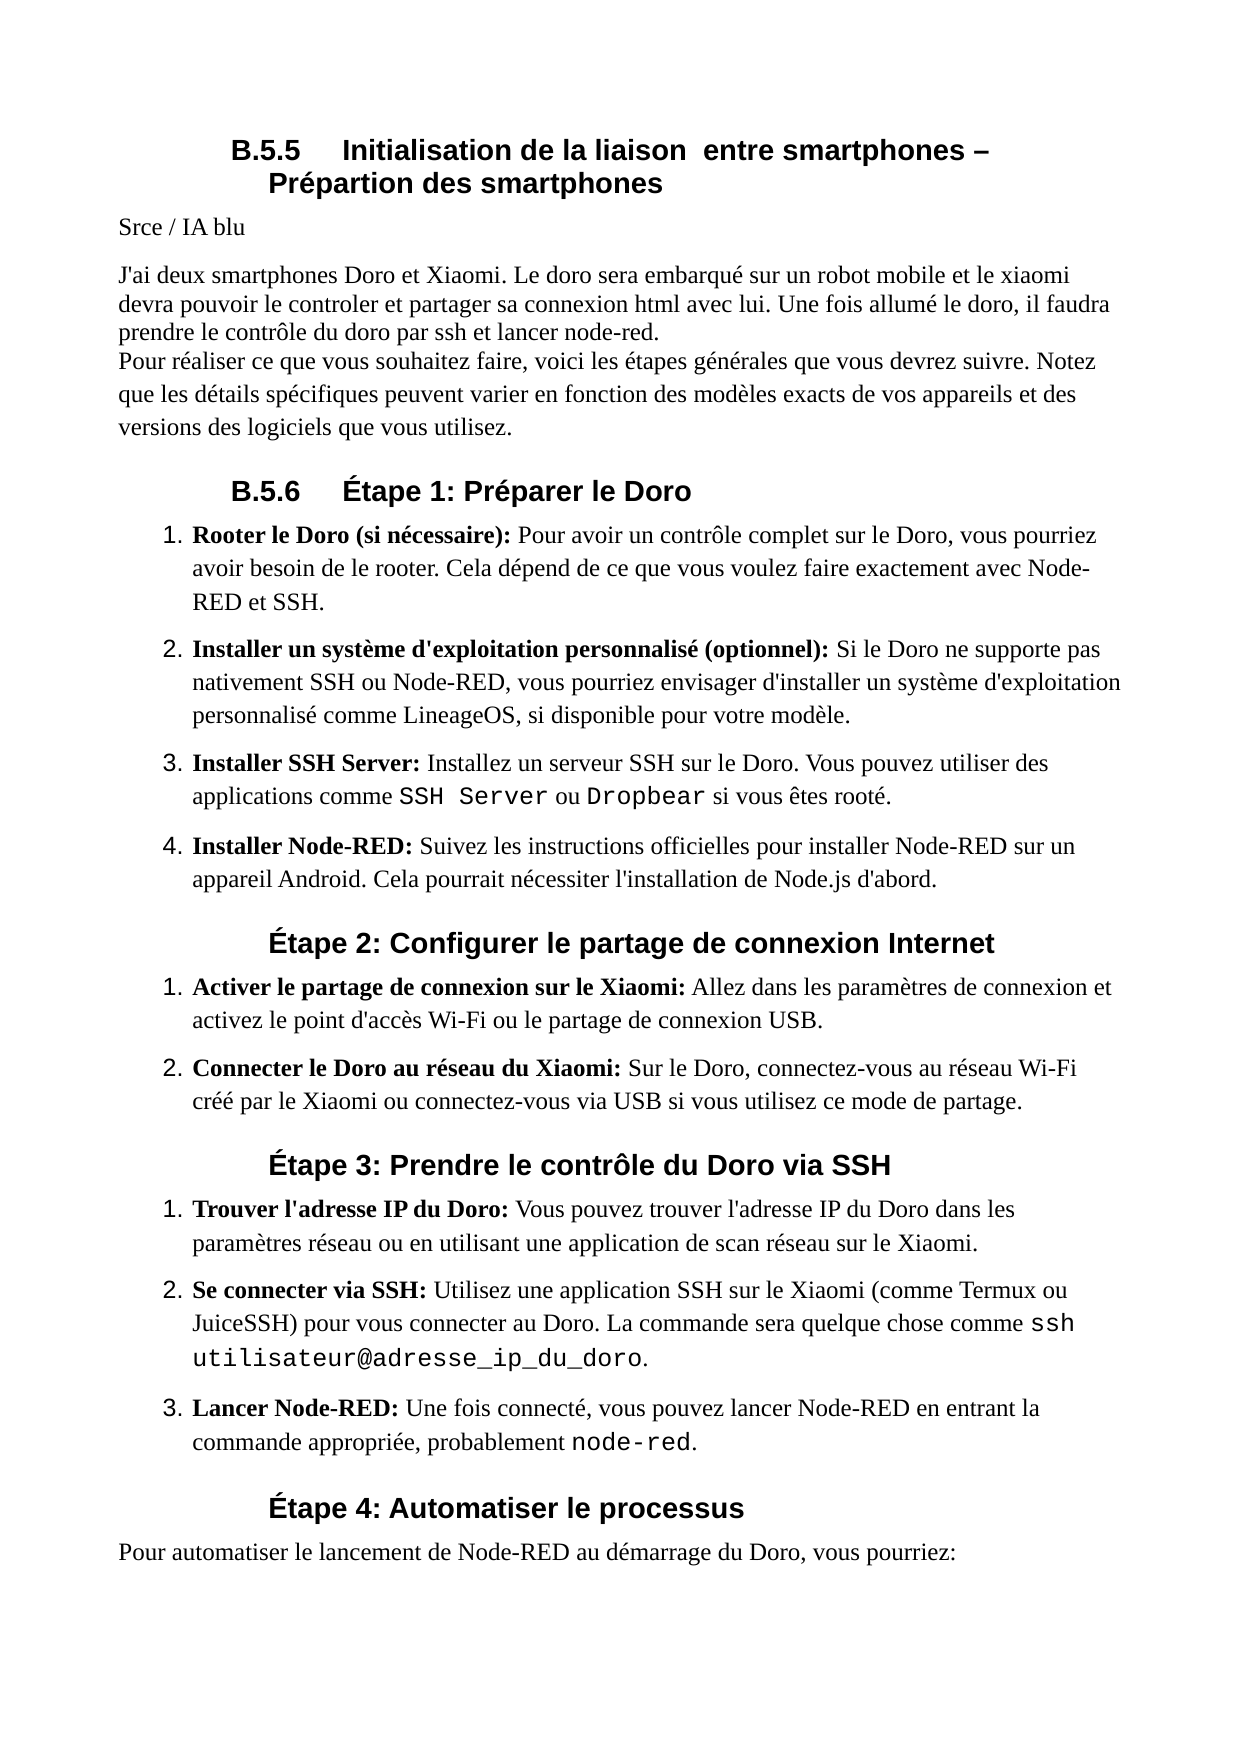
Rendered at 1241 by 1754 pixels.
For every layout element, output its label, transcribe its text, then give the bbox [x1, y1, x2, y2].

list Connecter le Doro au réseau du Xiaomi: Sur le Doro, connectez-vous au réseau Wi-Fi créé par le Xiaomi ou connectez-vous via USB si vous utilisez ce mode de partage. [162, 1053, 1122, 1115]
subtitle Étape 4: Automatiser le processus [231, 1491, 1122, 1525]
text J'ai deux smartphones Doro et Xiaomi. Le doro sera embarqué sur un robot mobile et le xiaomi devra pouvoir le controler et partager sa connexion html avec lui. Une fois allumé le doro, il faudra prendre le contrôle du doro par ssh et lancer node-red. [118, 260, 1122, 346]
text Pour automatiser le lancement de Node-RED au démarrage du Doro, vous pourriez: [118, 1537, 1122, 1566]
subtitle Étape 2: Configurer le partage de connexion Internet [231, 926, 1122, 960]
list Lancer Node-RED: Une fois connecté, vous pouvez lancer Node-RED en entrant la commande appropriée, probablement node-red. [162, 1393, 1122, 1457]
subtitle Étape 1: Préparer le Doro [231, 474, 1122, 508]
list Rooter le Doro (si nécessaire): Pour avoir un contrôle complet sur le Doro, vous pourriez avoir besoin de le rooter. Cela dépend de ce que vous voulez faire exactement avec Node-RED et SSH. [162, 520, 1122, 615]
subtitle Initialisation de la liaison entre smartphones – Prépartion des smartphones [231, 133, 1122, 200]
text Pour réaliser ce que vous souhaitez faire, voici les étapes générales que vous devrez suivre. Notez que les détails spécifiques peuvent varier en fonction des modèles exacts de vos appareils et des versions des logiciels que vous utilisez. [118, 346, 1122, 441]
subtitle Étape 3: Prendre le contrôle du Doro via SSH [231, 1148, 1122, 1182]
list Se connecter via SSH: Utilisez une application SSH sur le Xiaomi (comme Termux ou JuiceSSH) pour vous connecter au Doro. La commande sera quelque chose comme ssh utilisateur@adresse_ip_du_doro. [162, 1275, 1122, 1374]
list Installer Node-RED: Suivez les instructions officielles pour installer Node-RED sur un appareil Android. Cela pourrait nécessiter l'installation de Node.js d'abord. [162, 831, 1122, 893]
list Installer un système d'exploitation personnalisé (optionnel): Si le Doro ne supporte pas nativement SSH ou Node-RED, vous pourriez envisager d'installer un système d'exploitation personnalisé comme LineageOS, si disponible pour votre modèle. [162, 634, 1122, 729]
list Trouver l'adresse IP du Doro: Vous pouvez trouver l'adresse IP du Doro dans les paramètres réseau ou en utilisant une application de scan réseau sur le Xiaomi. [162, 1194, 1122, 1256]
text Srce / IA blu [118, 212, 1122, 241]
list Activer le partage de connexion sur le Xiaomi: Allez dans les paramètres de connexion et activez le point d'accès Wi-Fi ou le partage de connexion USB. [162, 972, 1122, 1034]
list Installer SSH Server: Installez un serveur SSH sur le Doro. Vous pouvez utiliser des applications comme SSH Server ou Dropbear si vous êtes rooté. [162, 748, 1122, 812]
